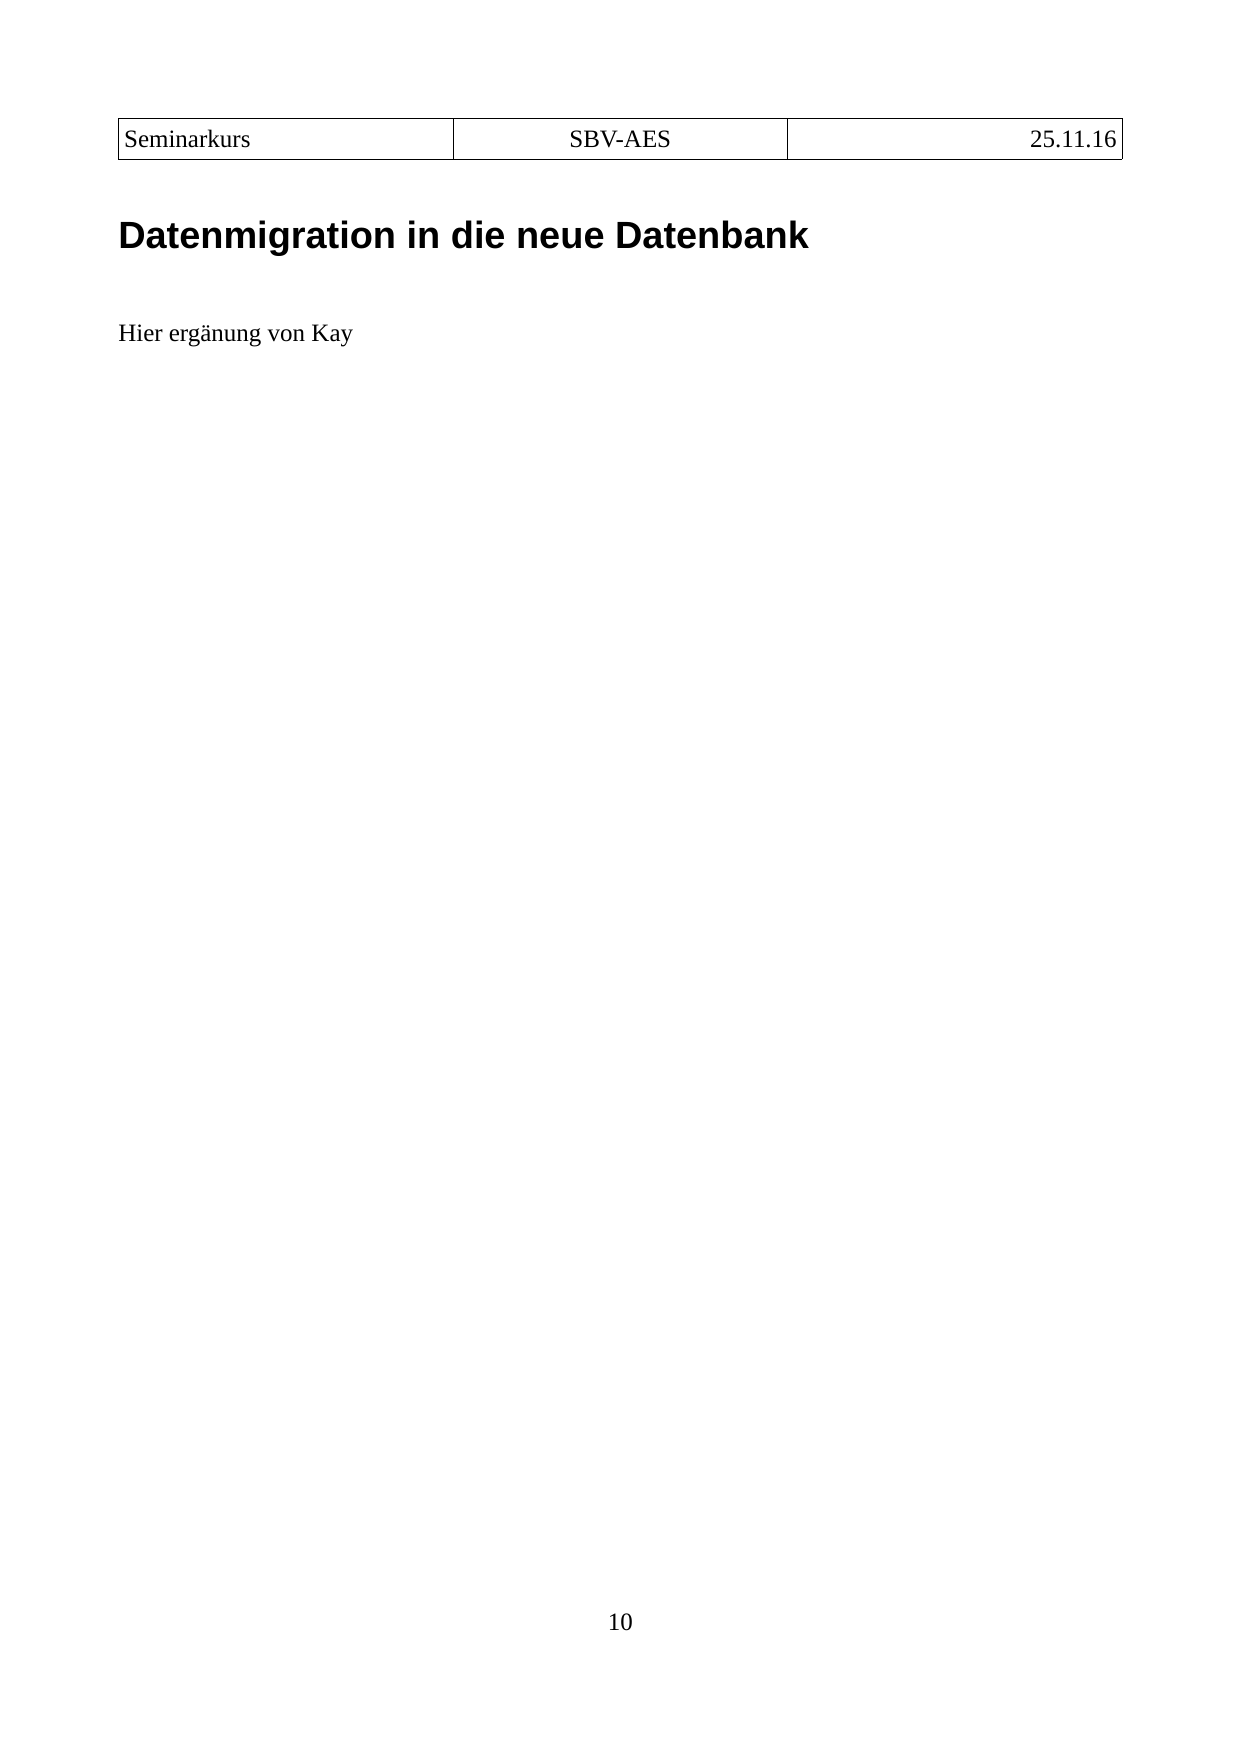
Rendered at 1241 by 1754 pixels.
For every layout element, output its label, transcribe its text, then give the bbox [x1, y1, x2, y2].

text Hier ergänung von Kay [118, 318, 1122, 347]
subtitle Datenmigration in die neue Datenbank [118, 213, 1122, 257]
